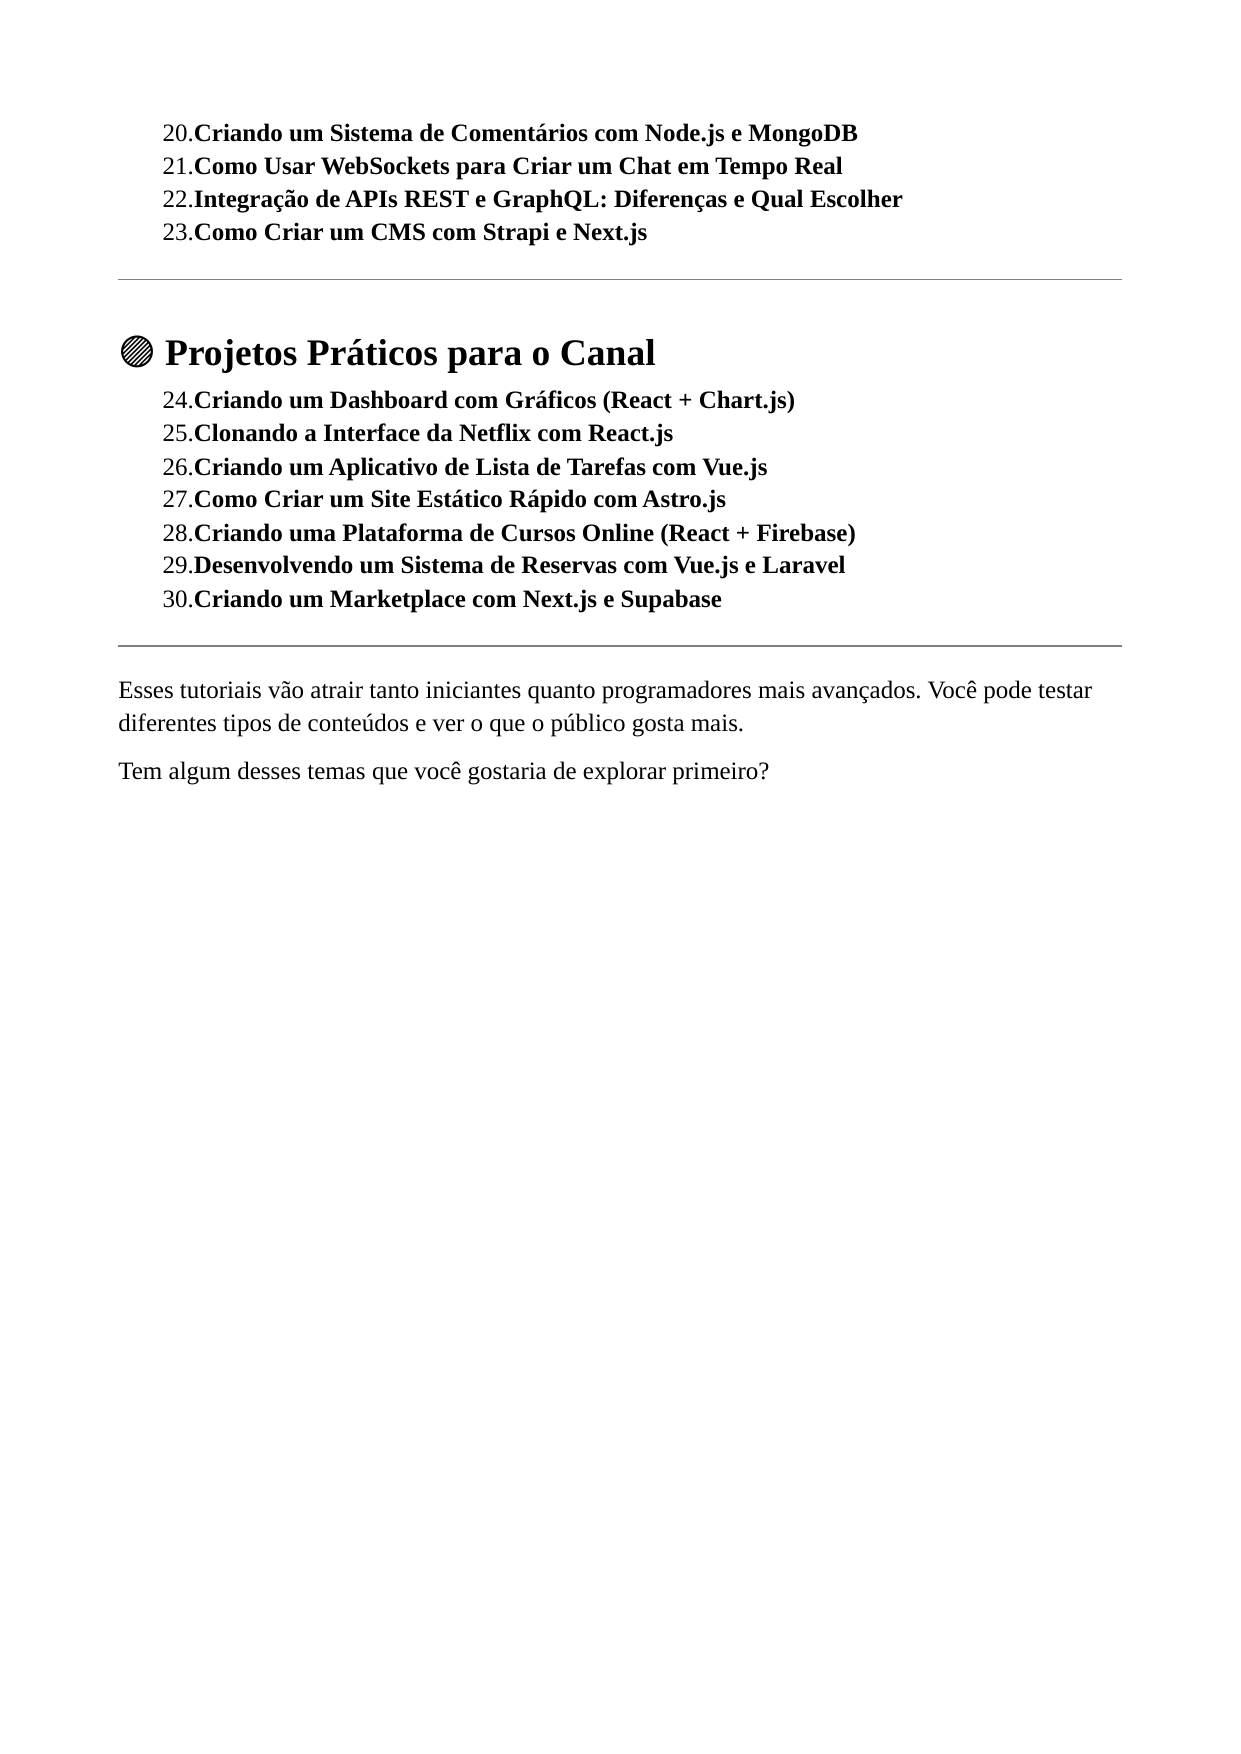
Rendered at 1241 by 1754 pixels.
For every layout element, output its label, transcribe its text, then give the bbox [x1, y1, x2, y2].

list Como Usar WebSockets para Criar um Chat em Tempo Real [162, 151, 1122, 180]
subtitle 🟣 Projetos Práticos para o Canal [118, 330, 1122, 373]
list Desenvolvendo um Sistema de Reservas com Vue.js e Laravel [162, 551, 1122, 579]
list Criando um Sistema de Comentários com Node.js e MongoDB [162, 118, 1122, 147]
list Criando um Marketplace com Next.js e Supabase [162, 584, 1122, 612]
list Criando uma Plataforma de Cursos Online (React + Firebase) [162, 518, 1122, 546]
list Clonando a Interface da Netflix com React.js [162, 418, 1122, 447]
list Criando um Aplicativo de Lista de Tarefas com Vue.js [162, 452, 1122, 480]
text Tem algum desses temas que você gostaria de explorar primeiro? 🚀🎥 [118, 756, 1122, 785]
list Como Criar um CMS com Strapi e Next.js [162, 217, 1122, 246]
list Criando um Dashboard com Gráficos (React + Chart.js) [162, 386, 1122, 414]
text Esses tutoriais vão atrair tanto iniciantes quanto programadores mais avançados. Você pode testar diferentes tipos de conteúdos e ver o que o público gosta mais. [118, 676, 1122, 737]
list Integração de APIs REST e GraphQL: Diferenças e Qual Escolher [162, 184, 1122, 213]
list Como Criar um Site Estático Rápido com Astro.js [162, 484, 1122, 513]
